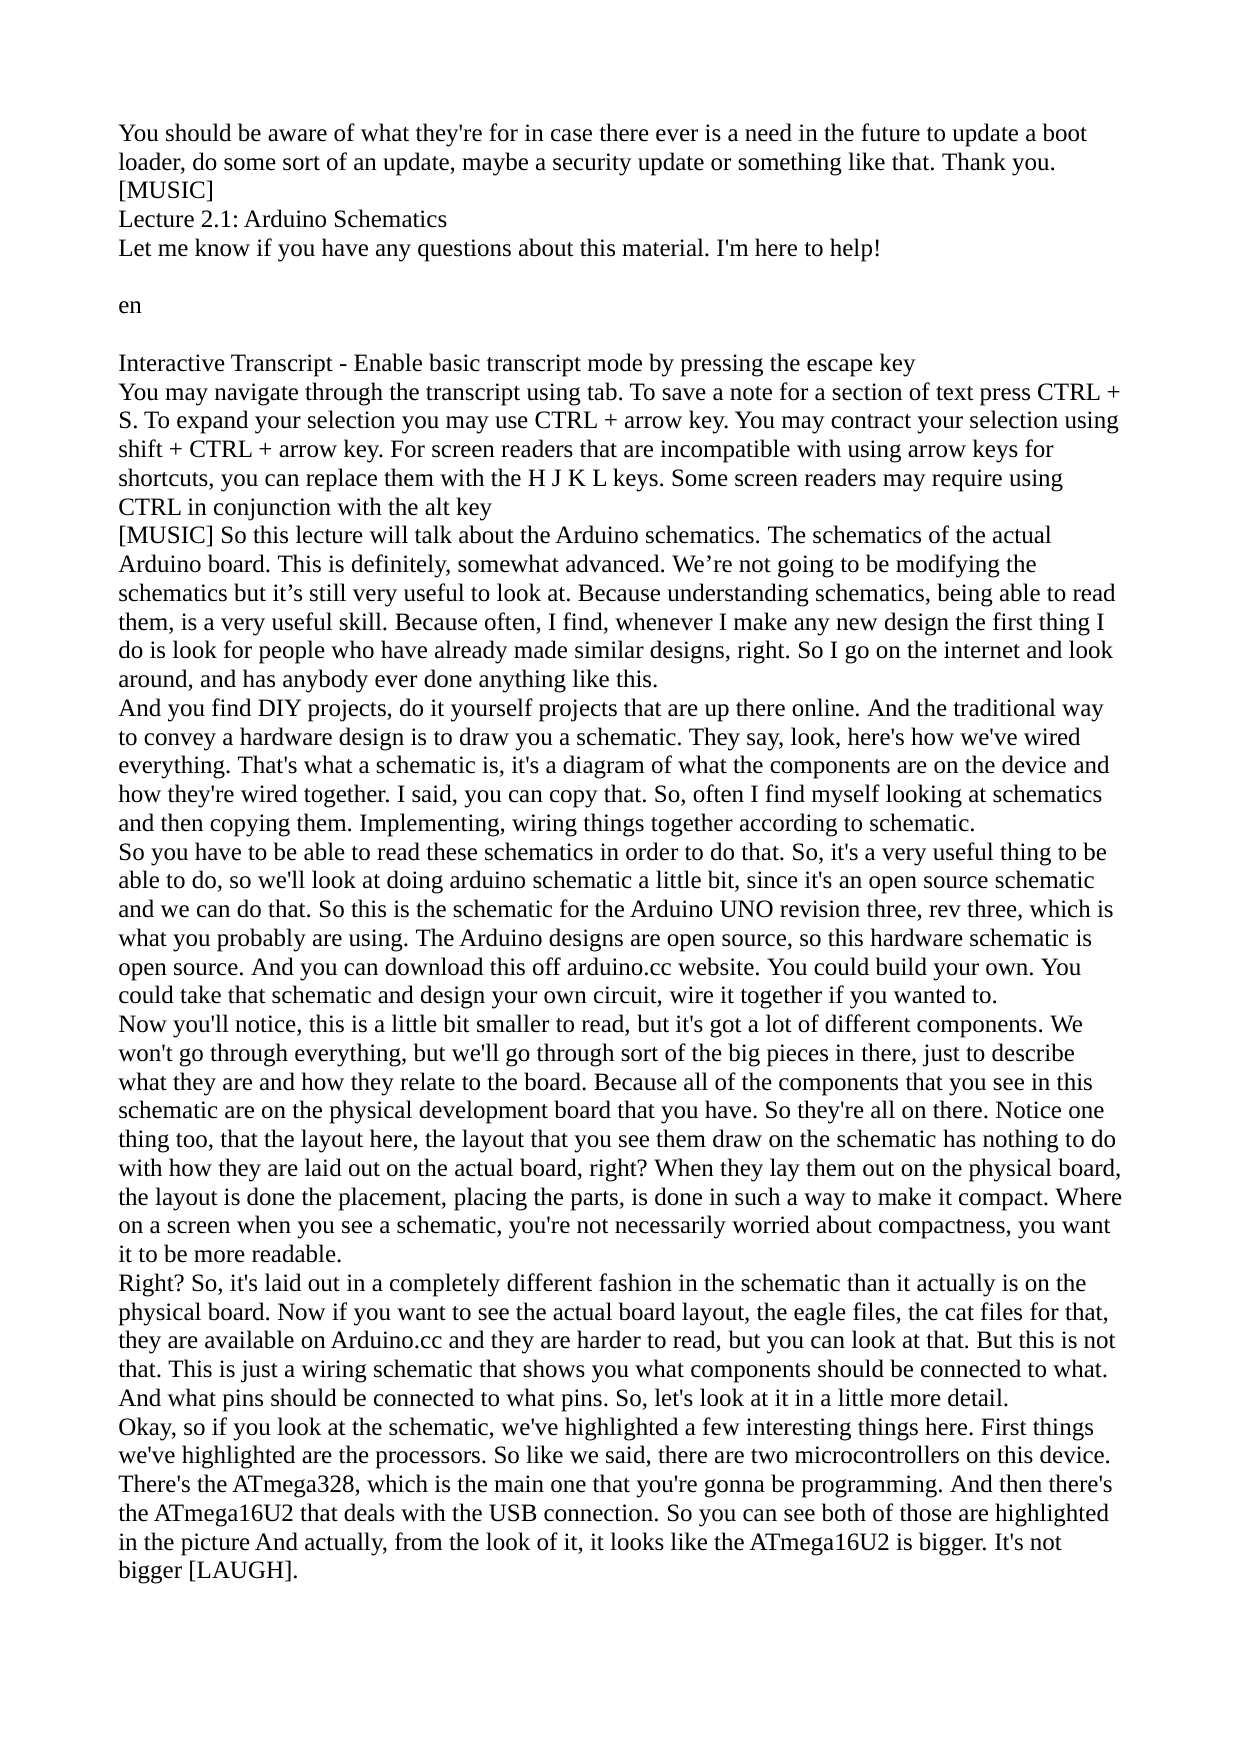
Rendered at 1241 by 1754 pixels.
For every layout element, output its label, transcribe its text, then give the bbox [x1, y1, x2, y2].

text ​You should be aware of what they're for ​in case there ever is a need in the future to update a boot loader, ​do some sort of an update, maybe a security update or something like that. ​Thank you. ​[MUSIC] [118, 118, 1122, 204]
text ​ [118, 319, 1122, 348]
text You may navigate through the transcript using tab. To save a note for a section of text press CTRL + S. To expand your selection you may use CTRL + arrow key. You may contract your selection using shift + CTRL + arrow key. For screen readers that are incompatible with using arrow keys for shortcuts, you can replace them with the H J K L keys. Some screen readers may require using CTRL in conjunction with the alt key [118, 377, 1122, 521]
text Lecture 2.1: Arduino Schematics [118, 204, 1122, 233]
text ​[MUSIC] ​So this lecture will talk about the Arduino schematics. ​The schematics of the actual Arduino board. ​This is definitely, somewhat advanced. ​We’re not going to be modifying the schematics but ​it’s still very useful to look at. ​Because understanding schematics, being able to read them, is a very useful skill. ​Because often, I find, whenever I make any new design the first ​thing I do is look for people who have already made similar designs, right. ​So I go on the internet and look around, and ​has anybody ever done anything like this. [118, 521, 1122, 693]
text ​Okay, so if you look at the schematic, ​we've highlighted a few interesting things here. ​First things we've highlighted are the processors. ​So like we said, there are two microcontrollers on this device. ​There's the ATmega328, which is the main one that you're gonna be programming. ​And then there's the ATmega16U2 that deals with the USB connection. ​So you can see both of those are highlighted in the picture And ​actually, from the look of it, it looks like the ATmega16U2 is bigger. ​It's not bigger [LAUGH]. [118, 1412, 1122, 1584]
text Interactive Transcript - Enable basic transcript mode by pressing the escape key [118, 348, 1122, 377]
text ​Now you'll notice, this is a little bit smaller to read, ​but it's got a lot of different components. ​We won't go through everything, but we'll go through sort of the big pieces in ​there, just to describe what they are and how they relate to the board. ​Because all of the components that you see in this schematic are on the physical ​development board that you have. ​So they're all on there. ​Notice one thing too, ​that the layout here, the layout that you see them draw on the schematic ​has nothing to do with how they are laid out on the actual board, right? ​When they lay them out on the physical board, the layout is done the placement, ​placing the parts, is done in such a way to make it compact. ​Where on a screen when you see a schematic, you're not necessarily ​worried about compactness, you want it to be more readable. [118, 1009, 1122, 1268]
text Let me know if you have any questions about this material. I'm here to help! [118, 233, 1122, 262]
text ​Right? So, it's laid out in a completely ​different fashion in the schematic than it actually is on the physical board. ​Now if you want to see the actual board layout, the eagle files, the cat files for ​that, they are available on Arduino.cc and they are harder to read, ​but you can look at that. ​But this is not that. ​This is just a wiring schematic that shows you what ​components should be connected to what. ​And what pins should be connected to what pins. ​So, let's look at it in a little more detail. [118, 1268, 1122, 1412]
text ​So you have to be able to read these schematics in order to do that. ​So, it's a very useful thing to be able to do, so we'll look at doing arduino ​schematic a little bit, since it's an open source schematic and we can do that. ​So this is the schematic for ​the Arduino UNO revision three, rev three, which is what you probably are using. ​The Arduino designs are open source, so this hardware schematic is open source. ​And you can download this off arduino.cc website. ​You could build your own. ​You could take that schematic and design your own circuit, ​wire it together if you wanted to. [118, 837, 1122, 1009]
text ​And you find DIY projects, do it yourself projects that are up there online. ​And the traditional way to convey a hardware design is ​to draw you a schematic. ​They say, look, here's how we've wired everything. ​That's what a schematic is, it's a diagram of what the components are on the device ​and how they're wired together. ​I said, you can copy that. ​So, often I find myself looking at schematics and then copying them. ​Implementing, wiring things together according to schematic. [118, 693, 1122, 837]
text en [118, 291, 1122, 319]
